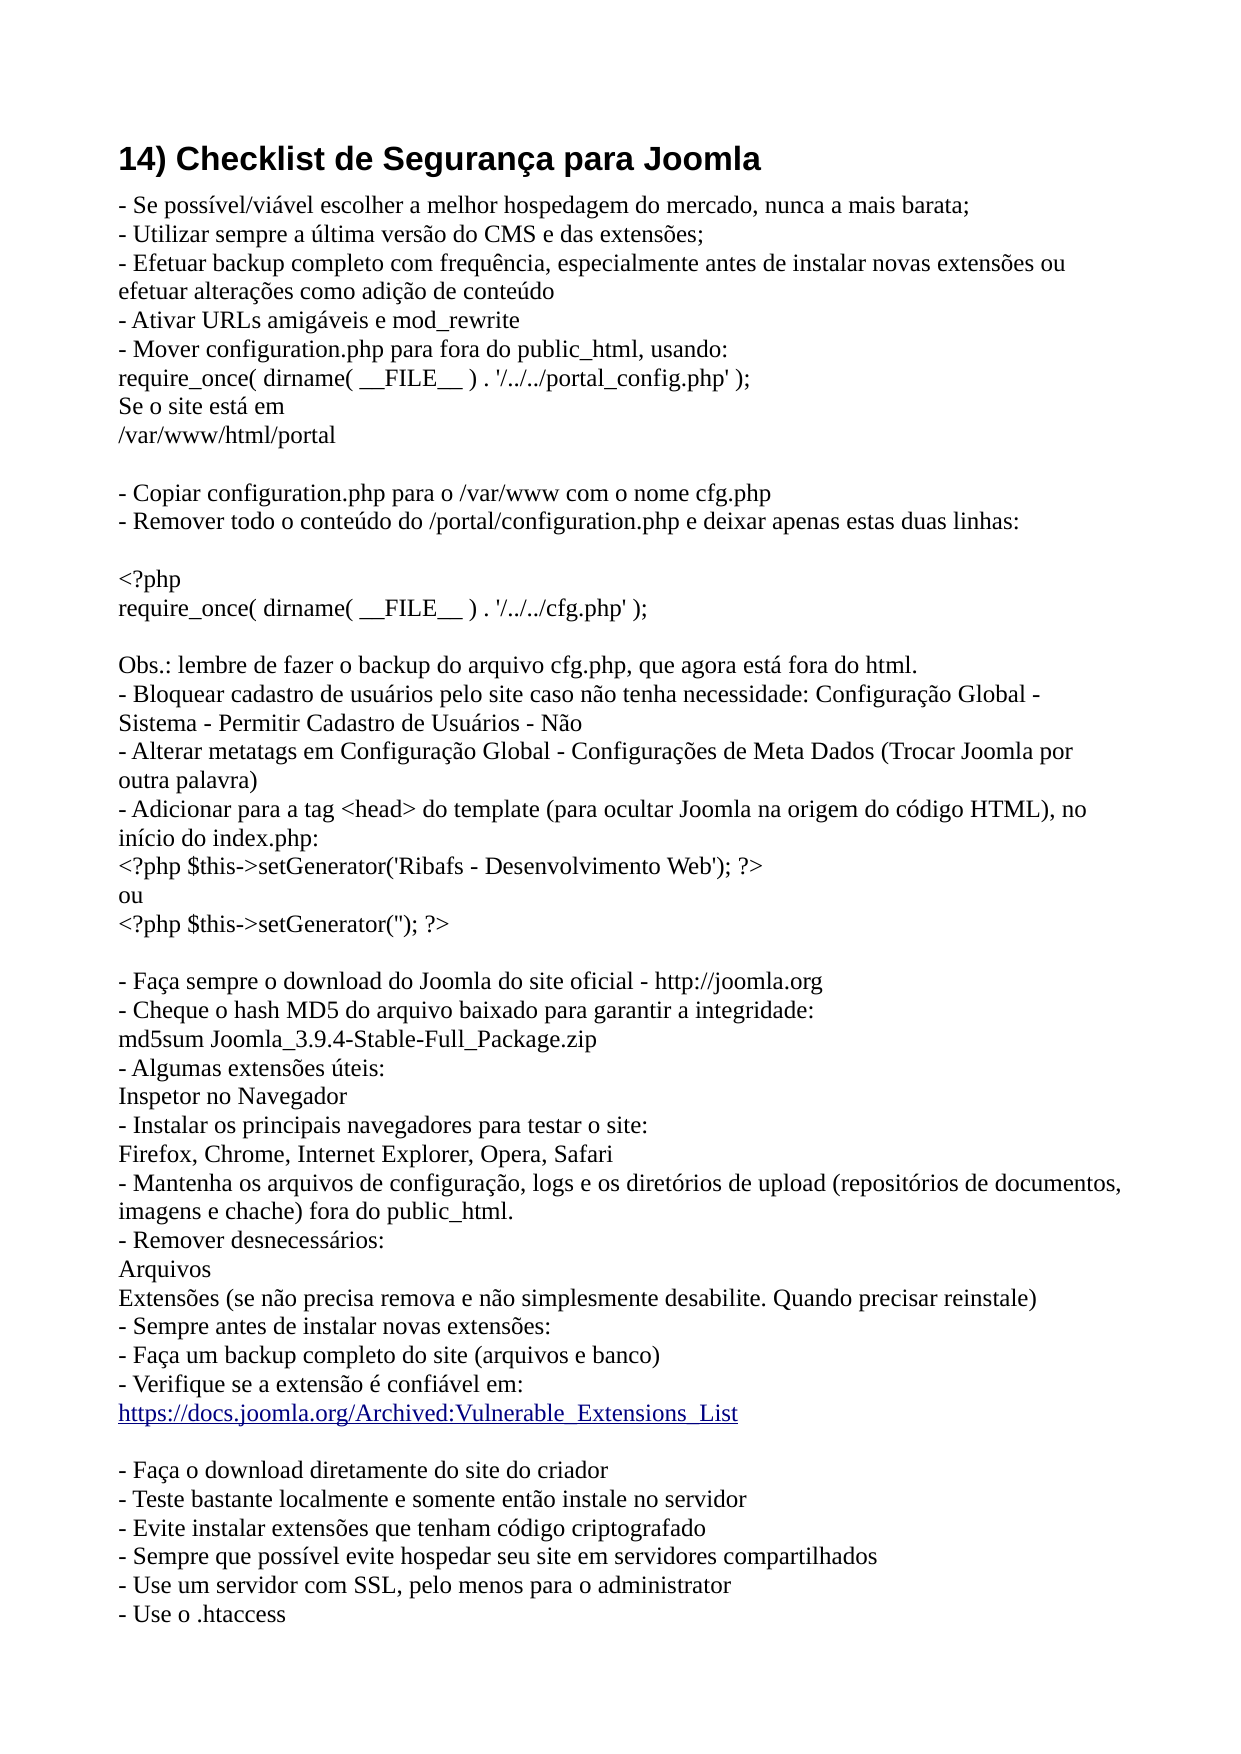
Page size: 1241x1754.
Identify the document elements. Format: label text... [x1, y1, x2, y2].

text - Ativar URLs amigáveis e mod_rewrite [118, 305, 1122, 334]
text ou [118, 880, 1122, 909]
text https://docs.joomla.org/Archived:Vulnerable_Extensions_List [118, 1398, 1122, 1426]
text - Cheque o hash MD5 do arquivo baixado para garantir a integridade: [118, 995, 1122, 1024]
text - Se possível/viável escolher a melhor hospedagem do mercado, nunca a mais barata; [118, 190, 1122, 219]
text - Faça um backup completo do site (arquivos e banco) [118, 1340, 1122, 1369]
text Se o site está em [118, 391, 1122, 420]
text <?php $this->setGenerator('Ribafs - Desenvolvimento Web'); ?> [118, 851, 1122, 880]
text - Use o .htaccess [118, 1599, 1122, 1628]
text Arquivos [118, 1254, 1122, 1283]
text - Verifique se a extensão é confiável em: [118, 1369, 1122, 1398]
text - Faça sempre o download do Joomla do site oficial - http://joomla.org [118, 966, 1122, 995]
text <?php [118, 564, 1122, 593]
text require_once( dirname( __FILE__ ) . '/../../portal_config.php' ); [118, 363, 1122, 391]
text - Evite instalar extensões que tenham código criptografado [118, 1513, 1122, 1541]
text - Mantenha os arquivos de configuração, logs e os diretórios de upload (repositórios de documentos, imagens e chache) fora do public_html. [118, 1168, 1122, 1225]
text - Faça o download diretamente do site do criador [118, 1455, 1122, 1484]
text - Teste bastante localmente e somente então instale no servidor [118, 1484, 1122, 1513]
text - Alterar metatags em Configuração Global - Configurações de Meta Dados (Trocar Joomla por outra palavra) [118, 736, 1122, 794]
text Extensões (se não precisa remova e não simplesmente desabilite. Quando precisar reinstale) [118, 1283, 1122, 1311]
text - Algumas extensões úteis: [118, 1053, 1122, 1081]
text - Instalar os principais navegadores para testar o site: [118, 1110, 1122, 1139]
text - Utilizar sempre a última versão do CMS e das extensões; [118, 219, 1122, 248]
text - Adicionar para a tag <head> do template (para ocultar Joomla na origem do código HTML), no início do index.php: [118, 794, 1122, 851]
text - Sempre que possível evite hospedar seu site em servidores compartilhados [118, 1541, 1122, 1570]
text Firefox, Chrome, Internet Explorer, Opera, Safari [118, 1139, 1122, 1168]
text - Sempre antes de instalar novas extensões: [118, 1311, 1122, 1340]
text md5sum Joomla_3.9.4-Stable-Full_Package.zip [118, 1024, 1122, 1053]
text - Use um servidor com SSL, pelo menos para o administrator [118, 1570, 1122, 1599]
text Inspetor no Navegador [118, 1081, 1122, 1110]
text - Efetuar backup completo com frequência, especialmente antes de instalar novas extensões ou efetuar alterações como adição de conteúdo [118, 248, 1122, 305]
text - Remover desnecessários: [118, 1225, 1122, 1254]
subtitle 14) Checklist de Segurança para Joomla [118, 139, 1122, 178]
text <?php $this->setGenerator(''); ?> [118, 909, 1122, 938]
text - Copiar configuration.php para o /var/www com o nome cfg.php [118, 478, 1122, 506]
text require_once( dirname( __FILE__ ) . '/../../cfg.php' ); [118, 593, 1122, 621]
text - Mover configuration.php para fora do public_html, usando: [118, 334, 1122, 363]
text Obs.: lembre de fazer o backup do arquivo cfg.php, que agora está fora do html. [118, 650, 1122, 679]
text /var/www/html/portal [118, 420, 1122, 449]
text - Bloquear cadastro de usuários pelo site caso não tenha necessidade: Configuração Global - Sistema - Permitir Cadastro de Usuários - Não [118, 679, 1122, 736]
text - Remover todo o conteúdo do /portal/configuration.php e deixar apenas estas duas linhas: [118, 506, 1122, 535]
